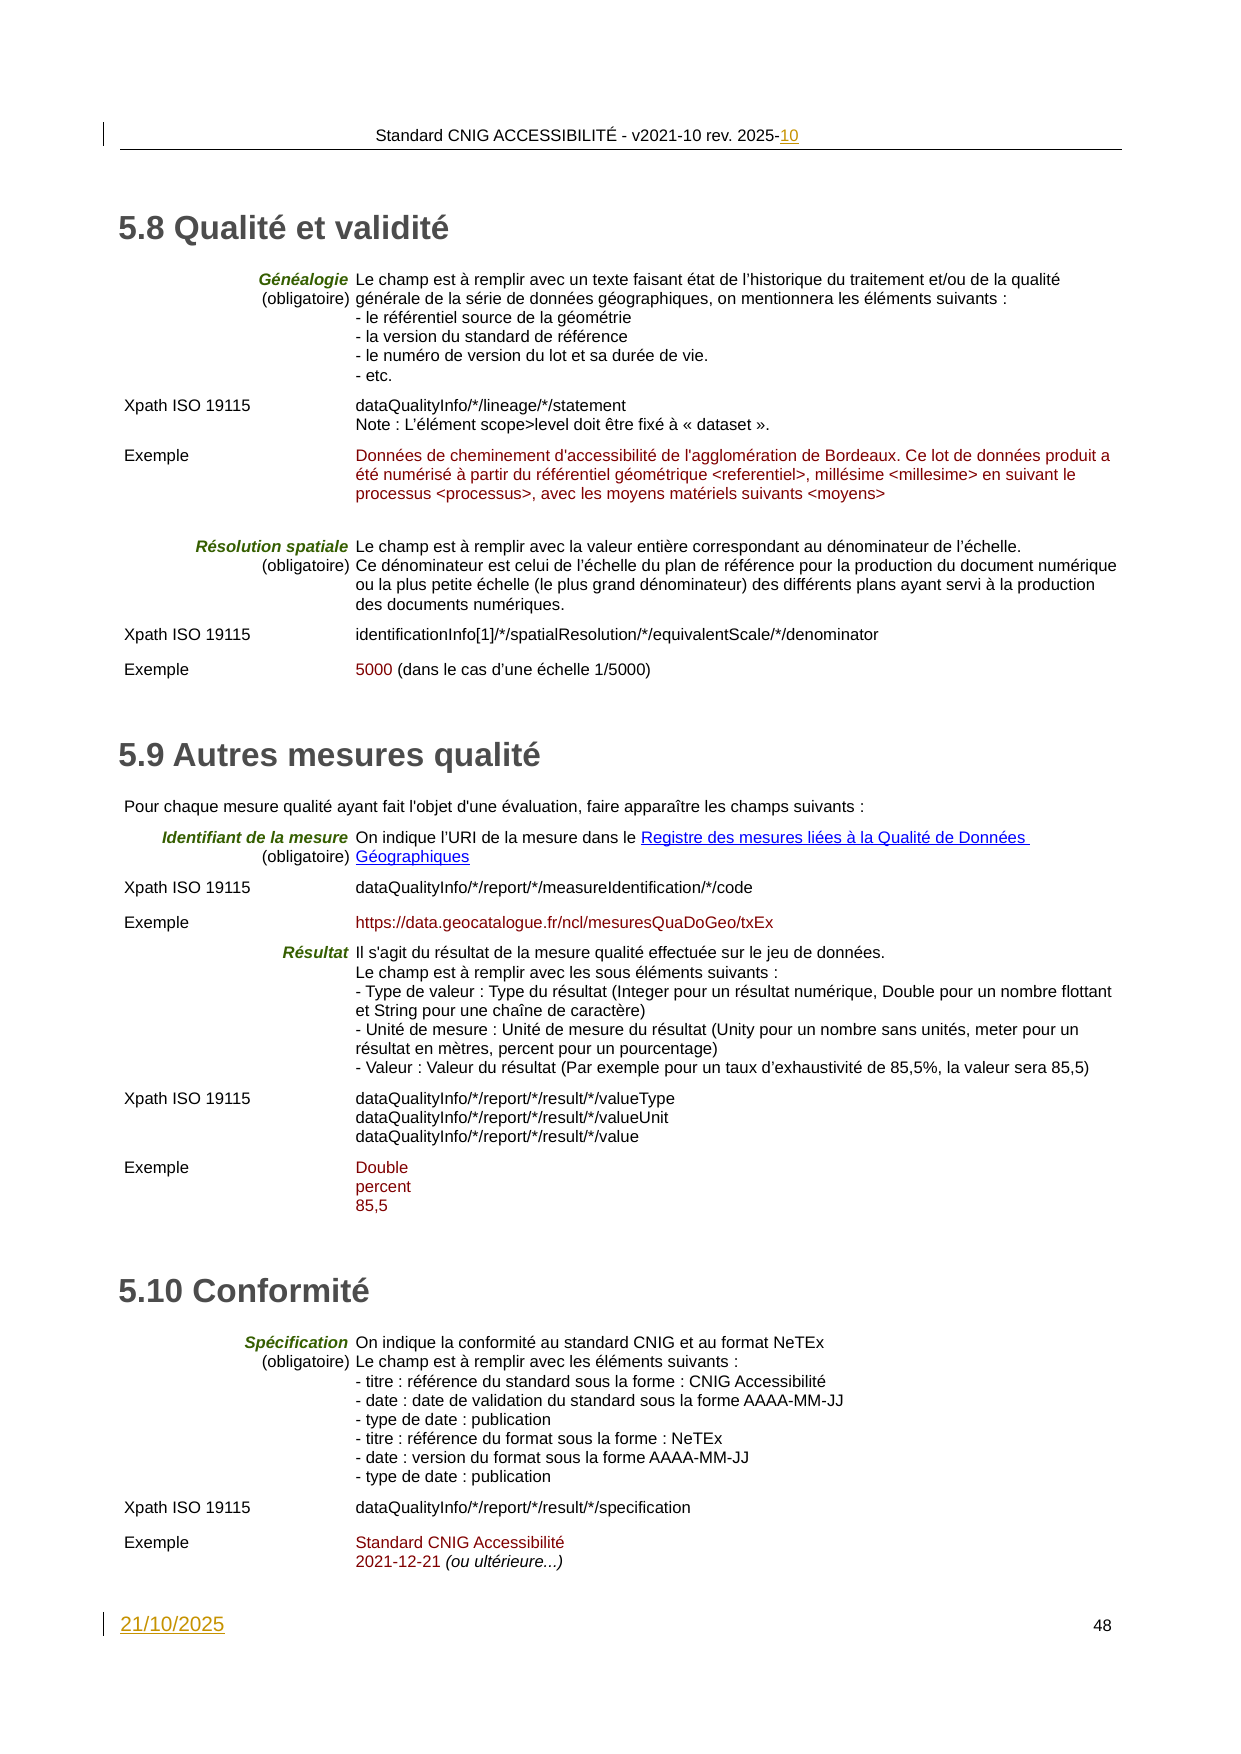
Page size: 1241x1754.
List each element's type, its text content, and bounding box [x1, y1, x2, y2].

subtitle 5.9 Autres mesures qualité [118, 735, 1122, 774]
table_cell Xpath ISO 19115 [118, 619, 355, 654]
subtitle 5.10 Conformité [118, 1271, 1122, 1310]
table_cell Exemple [118, 1152, 355, 1221]
table_cell On indique l’URI de la mesure dans le Registre des mesures liées à la Qualité de Données Géographiques [355, 822, 1122, 872]
table_cell Xpath ISO 19115 [118, 1083, 355, 1152]
table_header Le champ est à remplir avec la valeur entière correspondant au dénominateur de l’échelle. Ce dénominateur est celui de l’échelle du plan de référence pour la production du document numérique ou la plus petite échelle (le plus grand dénominateur) des différents plans ayant servi à la production des documents numériques. [355, 531, 1122, 619]
table_header Le champ est à remplir avec un texte faisant état de l’historique du traitement et/ou de la qualité générale de la série de données géographiques, on mentionnera les éléments suivants : - le référentiel source de la géométrie - la version du standard de référence - le numéro de version du lot et sa durée de vie. - etc. [355, 264, 1122, 390]
table_cell Double percent 85,5 [355, 1152, 1122, 1221]
table_cell dataQualityInfo/*/report/*/result/*/specification [355, 1492, 1122, 1527]
table_header On indique la conformité au standard CNIG et au format NeTEx Le champ est à remplir avec les éléments suivants : - titre : référence du standard sous la forme : CNIG Accessibilité - date : date de validation du standard sous la forme AAAA-MM-JJ - type de date : publication - titre : référence du format sous la forme : NeTEx - date : version du format sous la forme AAAA-MM-JJ - type de date : publication [355, 1328, 1122, 1492]
table_cell identificationInfo[1]/*/spatialResolution/*/equivalentScale/*/denominator [355, 619, 1122, 654]
table_header Pour chaque mesure qualité ayant fait l'objet d'une évaluation, faire apparaître les champs suivants : [118, 791, 1122, 822]
subtitle 5.8 Qualité et validité [118, 208, 1122, 246]
table_cell Exemple [118, 655, 355, 685]
table_header Généalogie (obligatoire) [118, 264, 355, 390]
table_cell Xpath ISO 19115 [118, 1492, 355, 1527]
table_cell Données de cheminement d'accessibilité de l'agglomération de Bordeaux. Ce lot de données produit a été numérisé à partir du référentiel géométrique <referentiel>, millésime <millesime> en suivant le processus <processus>, avec les moyens matériels suivants <moyens> [355, 440, 1122, 509]
table_cell Xpath ISO 19115 [118, 390, 355, 440]
table_cell Il s'agit du résultat de la mesure qualité effectuée sur le jeu de données. Le champ est à remplir avec les sous éléments suivants : - Type de valeur : Type du résultat (Integer pour un résultat numérique, Double pour un nombre flottant et String pour une chaîne de caractère) - Unité de mesure : Unité de mesure du résultat (Unity pour un nombre sans unités, meter pour un résultat en mètres, percent pour un pourcentage) - Valeur : Valeur du résultat (Par exemple pour un taux d’exhaustivité de 85,5%, la valeur sera 85,5) [355, 938, 1122, 1083]
table_cell https://data.geocatalogue.fr/ncl/mesuresQuaDoGeo/txEx [355, 907, 1122, 938]
table_cell dataQualityInfo/*/report/*/result/*/valueType dataQualityInfo/*/report/*/result/*/valueUnit dataQualityInfo/*/report/*/result/*/value [355, 1083, 1122, 1152]
table_cell Xpath ISO 19115 [118, 872, 355, 907]
table_header Résolution spatiale (obligatoire) [118, 531, 355, 619]
table_cell dataQualityInfo/*/lineage/*/statement Note : L’élément scope>level doit être fixé à « dataset ». [355, 390, 1122, 440]
table_cell dataQualityInfo/*/report/*/measureIdentification/*/code [355, 872, 1122, 907]
table_cell Résultat [118, 938, 355, 1083]
table_cell Exemple [118, 440, 355, 509]
table_cell 5000 (dans le cas d’une échelle 1/5000) [355, 655, 1122, 685]
table_cell Identifiant de la mesure (obligatoire) [118, 822, 355, 872]
table_cell Exemple [118, 1528, 355, 1577]
table_cell Standard CNIG Accessibilité 2021-12-21 (ou ultérieure...) [355, 1528, 1122, 1577]
table_header Spécification (obligatoire) [118, 1328, 355, 1492]
table_cell Exemple [118, 907, 355, 938]
